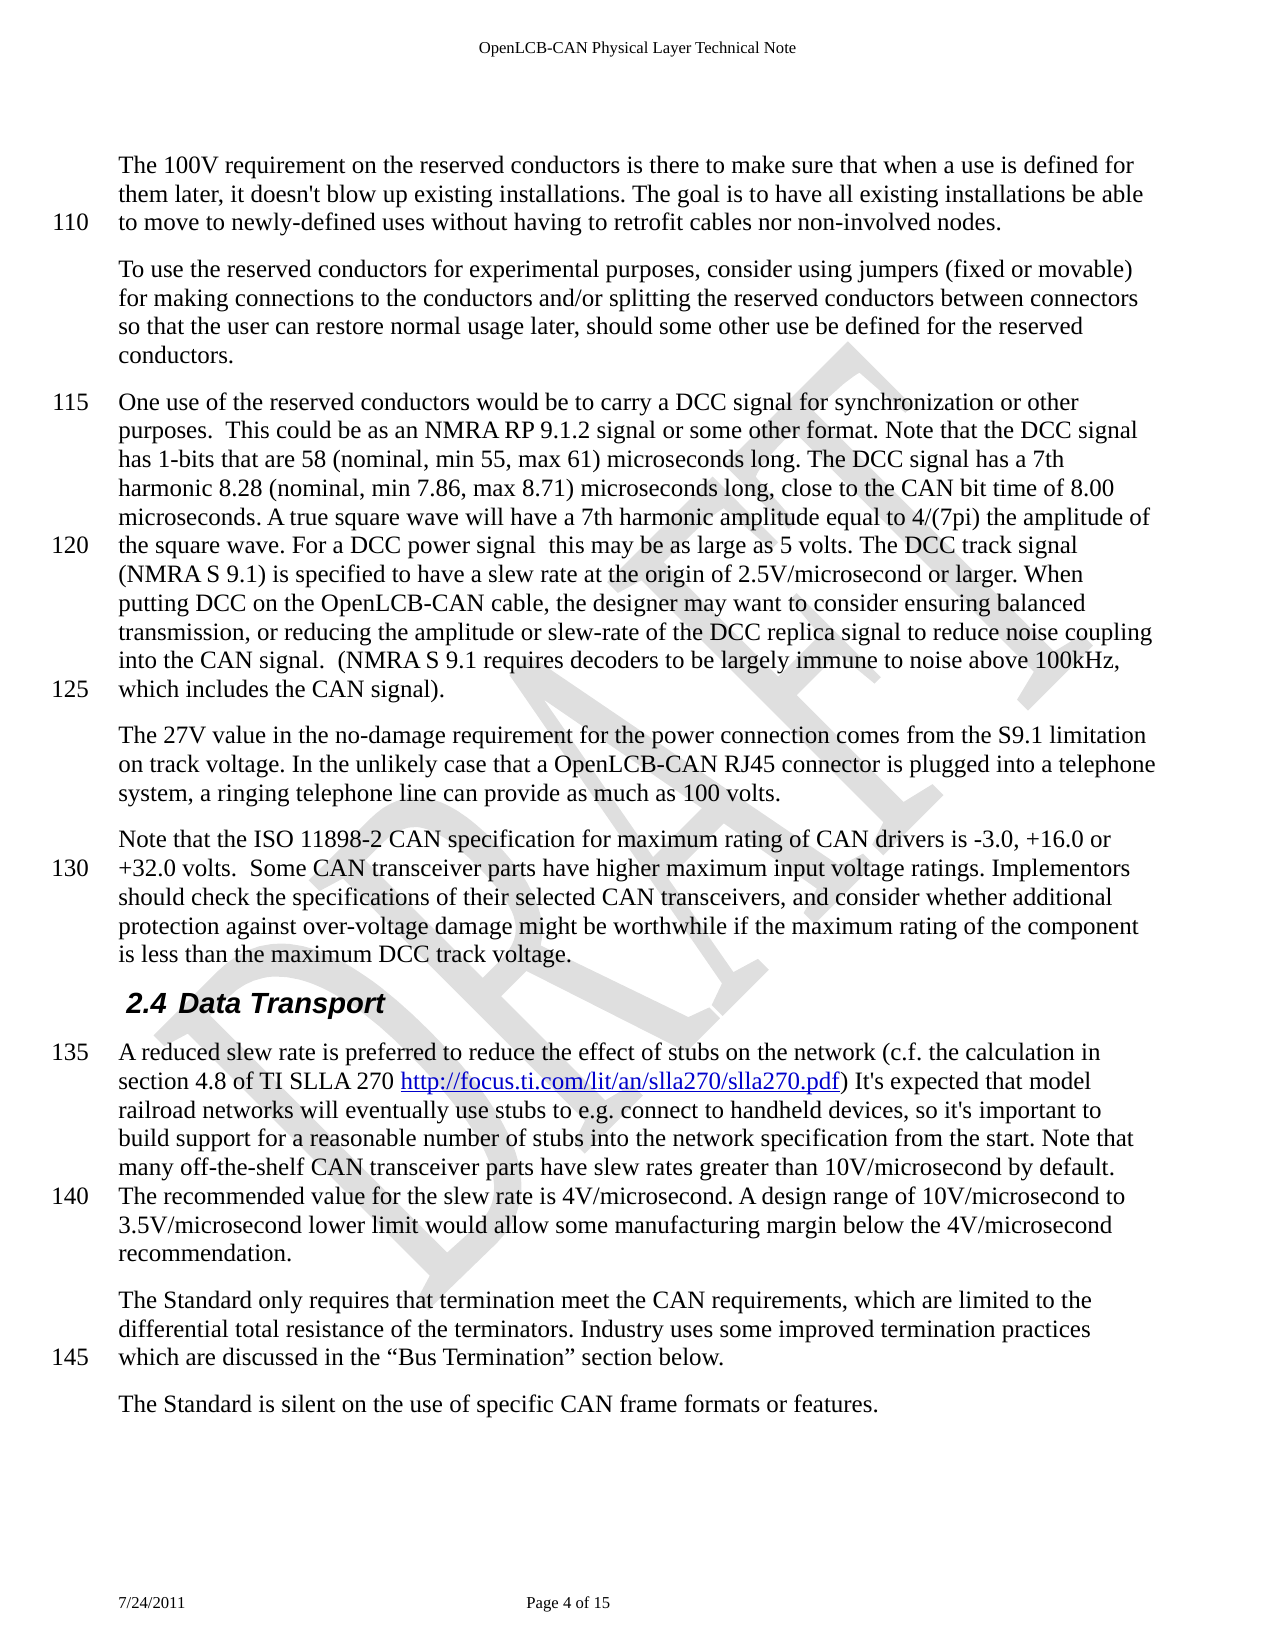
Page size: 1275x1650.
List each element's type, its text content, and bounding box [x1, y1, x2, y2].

text The Standard is silent on the use of specific CAN frame formats or features. [118, 1389, 1157, 1418]
text The 27V value in the no-damage requirement for the power connection comes from the S9.1 limitation on track voltage. In the unlikely case that a OpenLCB-CAN RJ45 connector is plugged into a telephone system, a ringing telephone line can provide as much as 100 volts. [118, 721, 599, 807]
text Note that the ISO 11898-2 CAN specification for maximum rating of CAN drivers is -3.0, +16.0 or +32.0 volts. Some CAN transceiver parts have higher maximum input voltage ratings. Implementors should check the specifications of their selected CAN transceivers, and consider whether additional protection against over-voltage damage might be worthwhile if the maximum rating of the component is less than the maximum DCC track voltage. [477, 824, 710, 968]
text Note that the ISO 11898-2 CAN specification for maximum rating of CAN drivers is -3.0, +16.0 or +32.0 volts. Some CAN transceiver parts have higher maximum input voltage ratings. Implementors should check the specifications of their selected CAN transceivers, and consider whether additional protection against over-voltage damage might be worthwhile if the maximum rating of the component is less than the maximum DCC track voltage. [118, 824, 431, 968]
text One use of the reserved conductors would be to carry a DCC signal for synchronization or other purposes. This could be as an NMRA RP 9.1.2 signal or some other format. Note that the DCC signal has 1-bits that are 58 (nominal, min 55, max 61) microseconds long. The DCC signal has a 7th harmonic 8.28 (nominal, min 7.86, max 8.71) microseconds long, close to the CAN bit time of 8.00 microseconds. A true square wave will have a 7th harmonic amplitude equal to 4/(7pi) the amplitude of the square wave. For a DCC power signal this may be as large as 5 volts. The DCC track signal (NMRA S 9.1) is specified to have a slew rate at the origin of 2.5V/microsecond or larger. When putting DCC on the OpenLCB-CAN cable, the designer may want to consider ensuring balanced transmission, or reducing the amplitude or slew-rate of the DCC replica signal to reduce noise coupling into the CAN signal. (NMRA S 9.1 requires decoders to be largely immune to noise above 100kHz, which includes the CAN signal). [118, 387, 1033, 703]
subtitle Data Transport [627, 986, 1157, 1019]
subtitle Data Transport [211, 986, 338, 1019]
text To use the reserved conductors for experimental purposes, consider using jumpers (fixed or movable) for making connections to the conductors and/or splitting the reserved conductors between connectors so that the user can restore normal usage later, should some other use be defined for the reserved conductors. [118, 254, 1157, 369]
text The 100V requirement on the reserved conductors is there to make sure that when a use is defined for them later, it doesn't blow up existing installations. The goal is to have all existing installations be able to move to newly-defined uses without having to retrofit cables nor non-involved nodes. [118, 150, 1157, 236]
text Note that the ISO 11898-2 CAN specification for maximum rating of CAN drivers is -3.0, +16.0 or +32.0 volts. Some CAN transceiver parts have higher maximum input voltage ratings. Implementors should check the specifications of their selected CAN transceivers, and consider whether additional protection against over-voltage damage might be worthwhile if the maximum rating of the component is less than the maximum DCC track voltage. [670, 824, 1157, 968]
text One use of the reserved conductors would be to carry a DCC signal for synchronization or other purposes. This could be as an NMRA RP 9.1.2 signal or some other format. Note that the DCC signal has 1-bits that are 58 (nominal, min 55, max 61) microseconds long. The DCC signal has a 7th harmonic 8.28 (nominal, min 7.86, max 8.71) microseconds long, close to the CAN bit time of 8.00 microseconds. A true square wave will have a 7th harmonic amplitude equal to 4/(7pi) the amplitude of the square wave. For a DCC power signal this may be as large as 5 volts. The DCC track signal (NMRA S 9.1) is specified to have a slew rate at the origin of 2.5V/microsecond or larger. When putting DCC on the OpenLCB-CAN cable, the designer may want to consider ensuring balanced transmission, or reducing the amplitude or slew-rate of the DCC replica signal to reduce noise coupling into the CAN signal. (NMRA S 9.1 requires decoders to be largely immune to noise above 100kHz, which includes the CAN signal). [815, 387, 1157, 703]
subtitle Data Transport [331, 1002, 369, 1019]
subtitle Data Transport [381, 986, 482, 1019]
text The 27V value in the no-damage requirement for the power connection comes from the S9.1 limitation on track voltage. In the unlikely case that a OpenLCB-CAN RJ45 connector is plugged into a telephone system, a ringing telephone line can provide as much as 100 volts. [560, 721, 698, 807]
text Note that the ISO 11898-2 CAN specification for maximum rating of CAN drivers is -3.0, +16.0 or +32.0 volts. Some CAN transceiver parts have higher maximum input voltage ratings. Implementors should check the specifications of their selected CAN transceivers, and consider whether additional protection against over-voltage damage might be worthwhile if the maximum rating of the component is less than the maximum DCC track voltage. [366, 828, 515, 968]
text The 27V value in the no-damage requirement for the power connection comes from the S9.1 limitation on track voltage. In the unlikely case that a OpenLCB-CAN RJ45 connector is plugged into a telephone system, a ringing telephone line can provide as much as 100 volts. [824, 721, 1157, 807]
subtitle Data Transport [118, 986, 201, 1019]
text The Standard only requires that termination meet the CAN requirements, which are limited to the differential total resistance of the terminators. Industry uses some improved termination practices which are discussed in the “Bus Termination” section below. [118, 1285, 1157, 1371]
subtitle Data Transport [502, 986, 619, 1019]
text A reduced slew rate is preferred to reduce the effect of stubs on the network (c.f. the calculation in section 4.8 of TI SLLA 270 http://focus.ti.com/lit/an/slla270/slla270.pdf) It's expected that model railroad networks will eventually use stubs to e.g. connect to handheld devices, so it's important to build support for a reasonable number of stubs into the network specification from the start. Note that many off-the-shelf CAN transceiver parts have slew rates greater than 10V/microsecond by default. The recommended value for the slew rate is 4V/microsecond. A design range of 10V/microsecond to 3.5V/microsecond lower limit would allow some manufacturing margin below the 4V/microsecond recommendation. [233, 1037, 494, 1251]
text A reduced slew rate is preferred to reduce the effect of stubs on the network (c.f. the calculation in section 4.8 of TI SLLA 270 http://focus.ti.com/lit/an/slla270/slla270.pdf) It's expected that model railroad networks will eventually use stubs to e.g. connect to handheld devices, so it's important to build support for a reasonable number of stubs into the network specification from the start. Note that many off-the-shelf CAN transceiver parts have slew rates greater than 10V/microsecond by default. The recommended value for the slew rate is 4V/microsecond. A design range of 10V/microsecond to 3.5V/microsecond lower limit would allow some manufacturing margin below the 4V/microsecond recommendation. [474, 1037, 1157, 1267]
text A reduced slew rate is preferred to reduce the effect of stubs on the network (c.f. the calculation in section 4.8 of TI SLLA 270 http://focus.ti.com/lit/an/slla270/slla270.pdf) It's expected that model railroad networks will eventually use stubs to e.g. connect to handheld devices, so it's important to build support for a reasonable number of stubs into the network specification from the start. Note that many off-the-shelf CAN transceiver parts have slew rates greater than 10V/microsecond by default. The recommended value for the slew rate is 4V/microsecond. A design range of 10V/microsecond to 3.5V/microsecond lower limit would allow some manufacturing margin below the 4V/microsecond recommendation. [118, 1037, 420, 1267]
text The 27V value in the no-damage requirement for the power connection comes from the S9.1 limitation on track voltage. In the unlikely case that a OpenLCB-CAN RJ45 connector is plugged into a telephone system, a ringing telephone line can provide as much as 100 volts. [628, 721, 867, 807]
